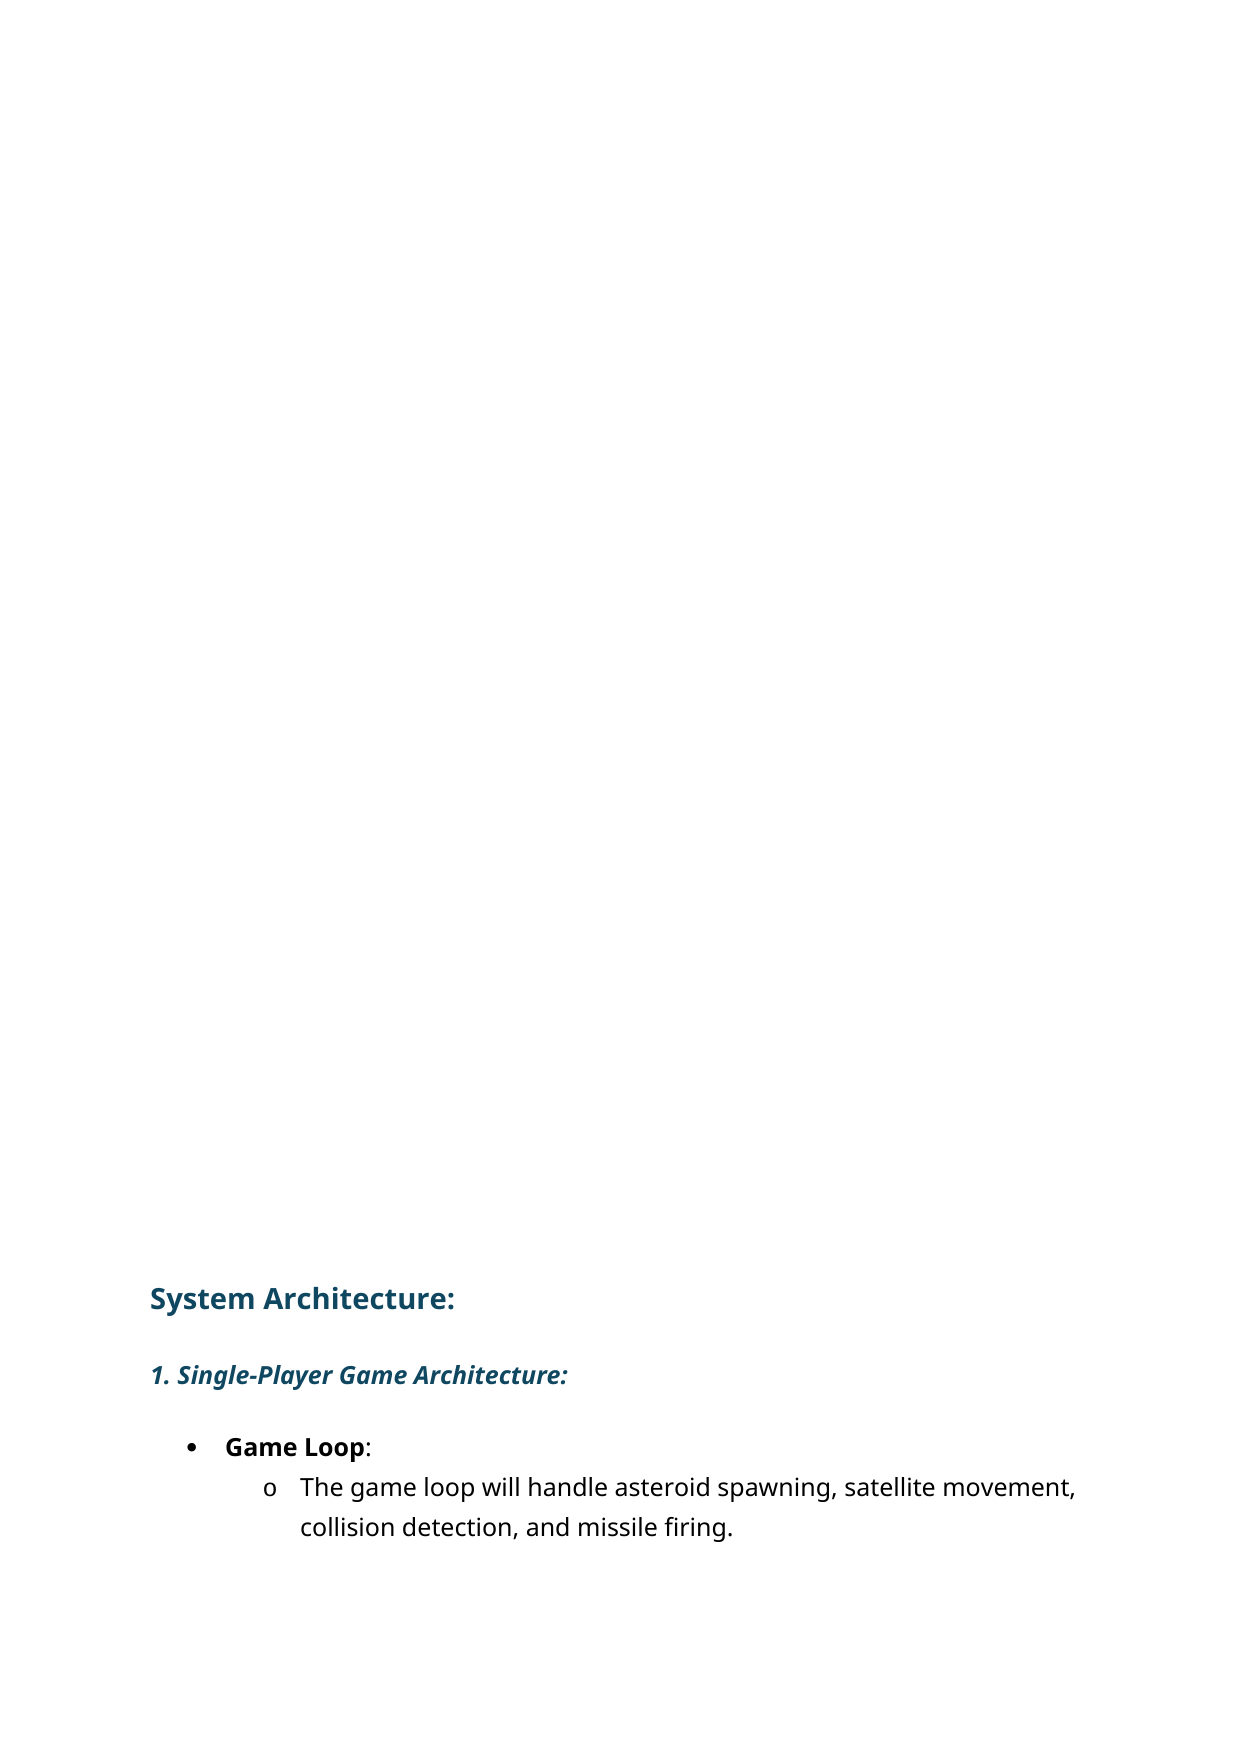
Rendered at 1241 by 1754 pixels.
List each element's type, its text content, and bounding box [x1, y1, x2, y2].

subtitle System Architecture: [150, 1278, 1090, 1318]
list The game loop will handle asteroid spawning, satellite movement, collision detection, and missile firing. [262, 1469, 1090, 1543]
list Game Loop: [187, 1430, 1090, 1464]
subtitle 1. Single-Player Game Architecture: [150, 1357, 1090, 1391]
